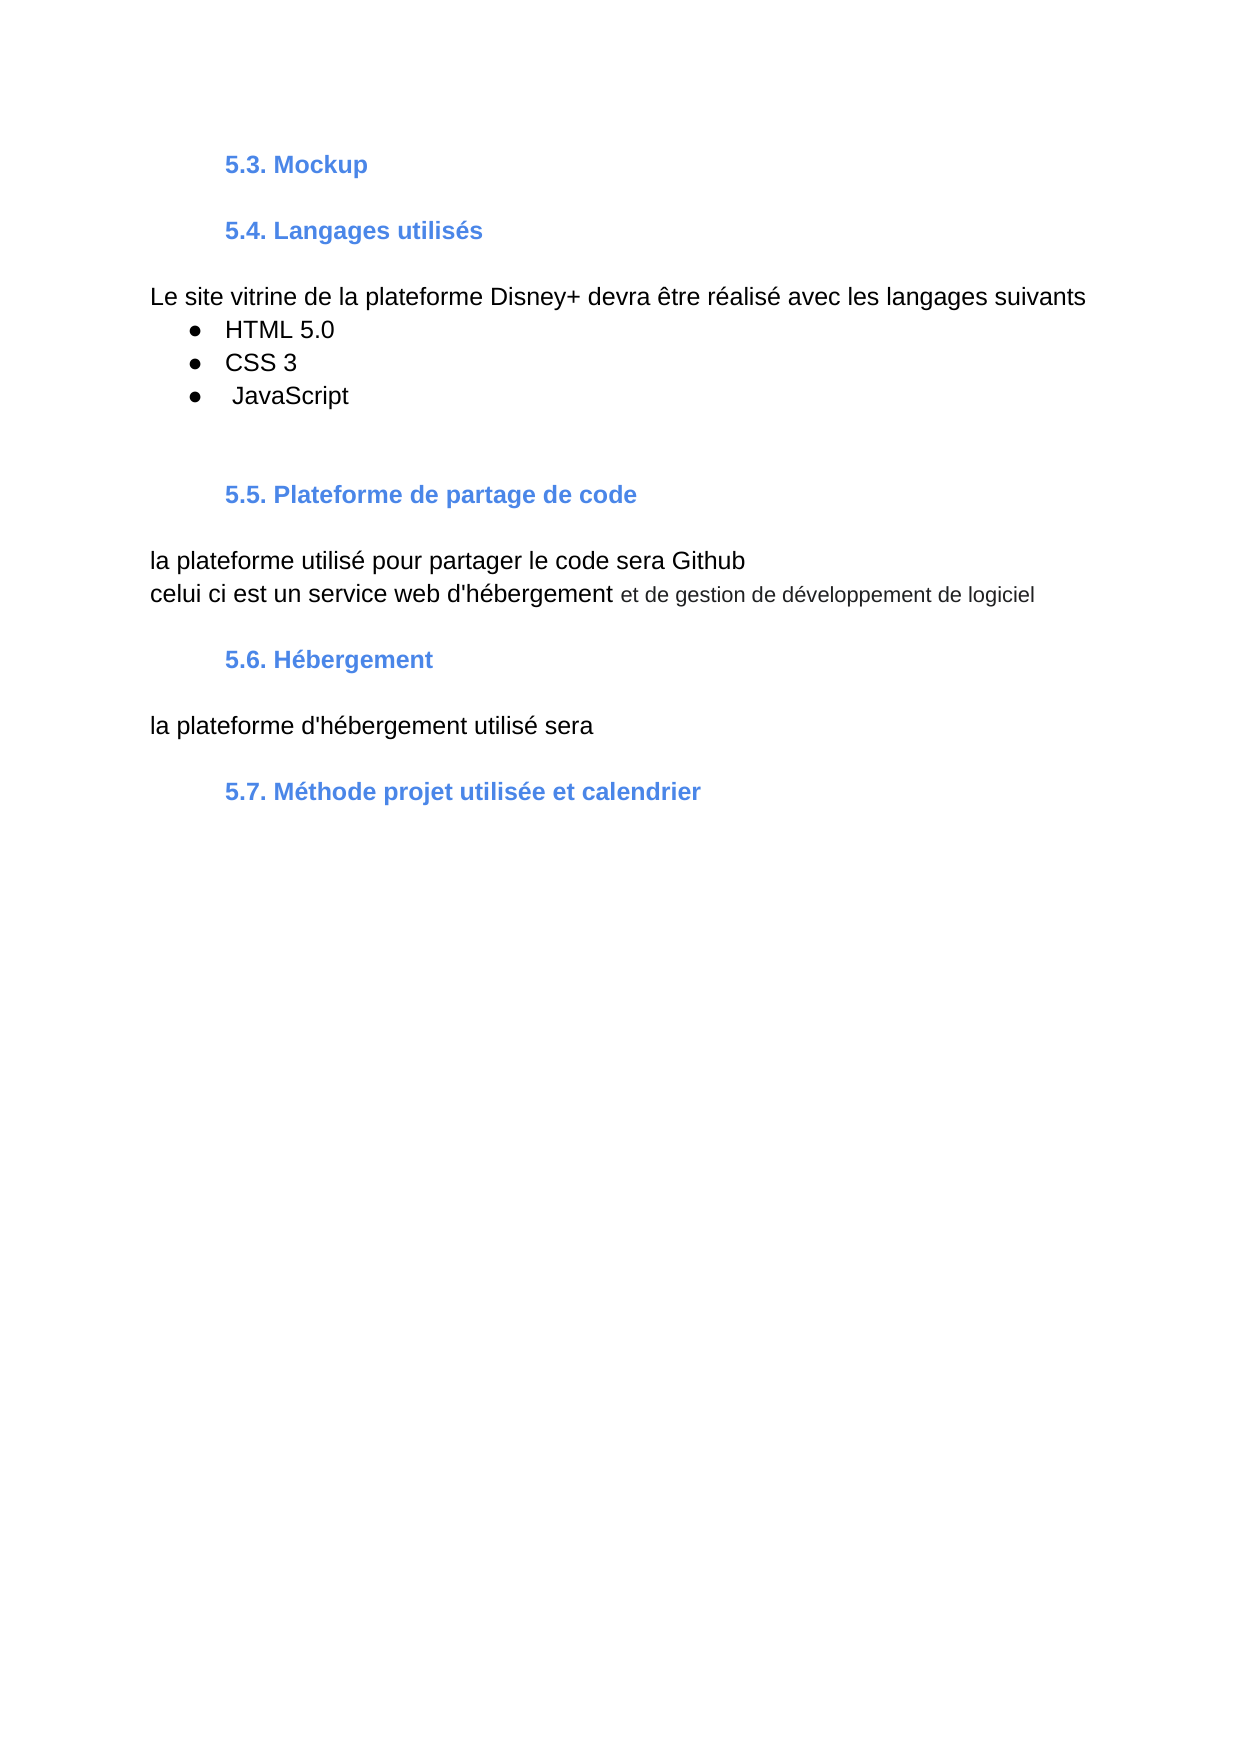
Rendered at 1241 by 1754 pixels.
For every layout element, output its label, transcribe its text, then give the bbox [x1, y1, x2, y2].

text la plateforme utilisé pour partager le code sera Github [150, 546, 1090, 575]
text la plateforme d'hébergement utilisé sera [150, 711, 1090, 740]
text 5.7. Méthode projet utilisée et calendrier [150, 777, 1090, 806]
text 5.4. Langages utilisés [150, 216, 1090, 245]
list JavaScript [187, 381, 1090, 410]
text Le site vitrine de la plateforme Disney+ devra être réalisé avec les langages suivants [150, 282, 1090, 311]
text 5.3. Mockup [150, 150, 1090, 179]
list CSS 3 [187, 348, 1090, 377]
list HTML 5.0 [187, 315, 1090, 344]
text 5.5. Plateforme de partage de code [150, 480, 1090, 509]
text 5.6. Hébergement [150, 645, 1090, 674]
text celui ci est un service web d'hébergement et de gestion de développement de logiciel [150, 579, 1090, 608]
